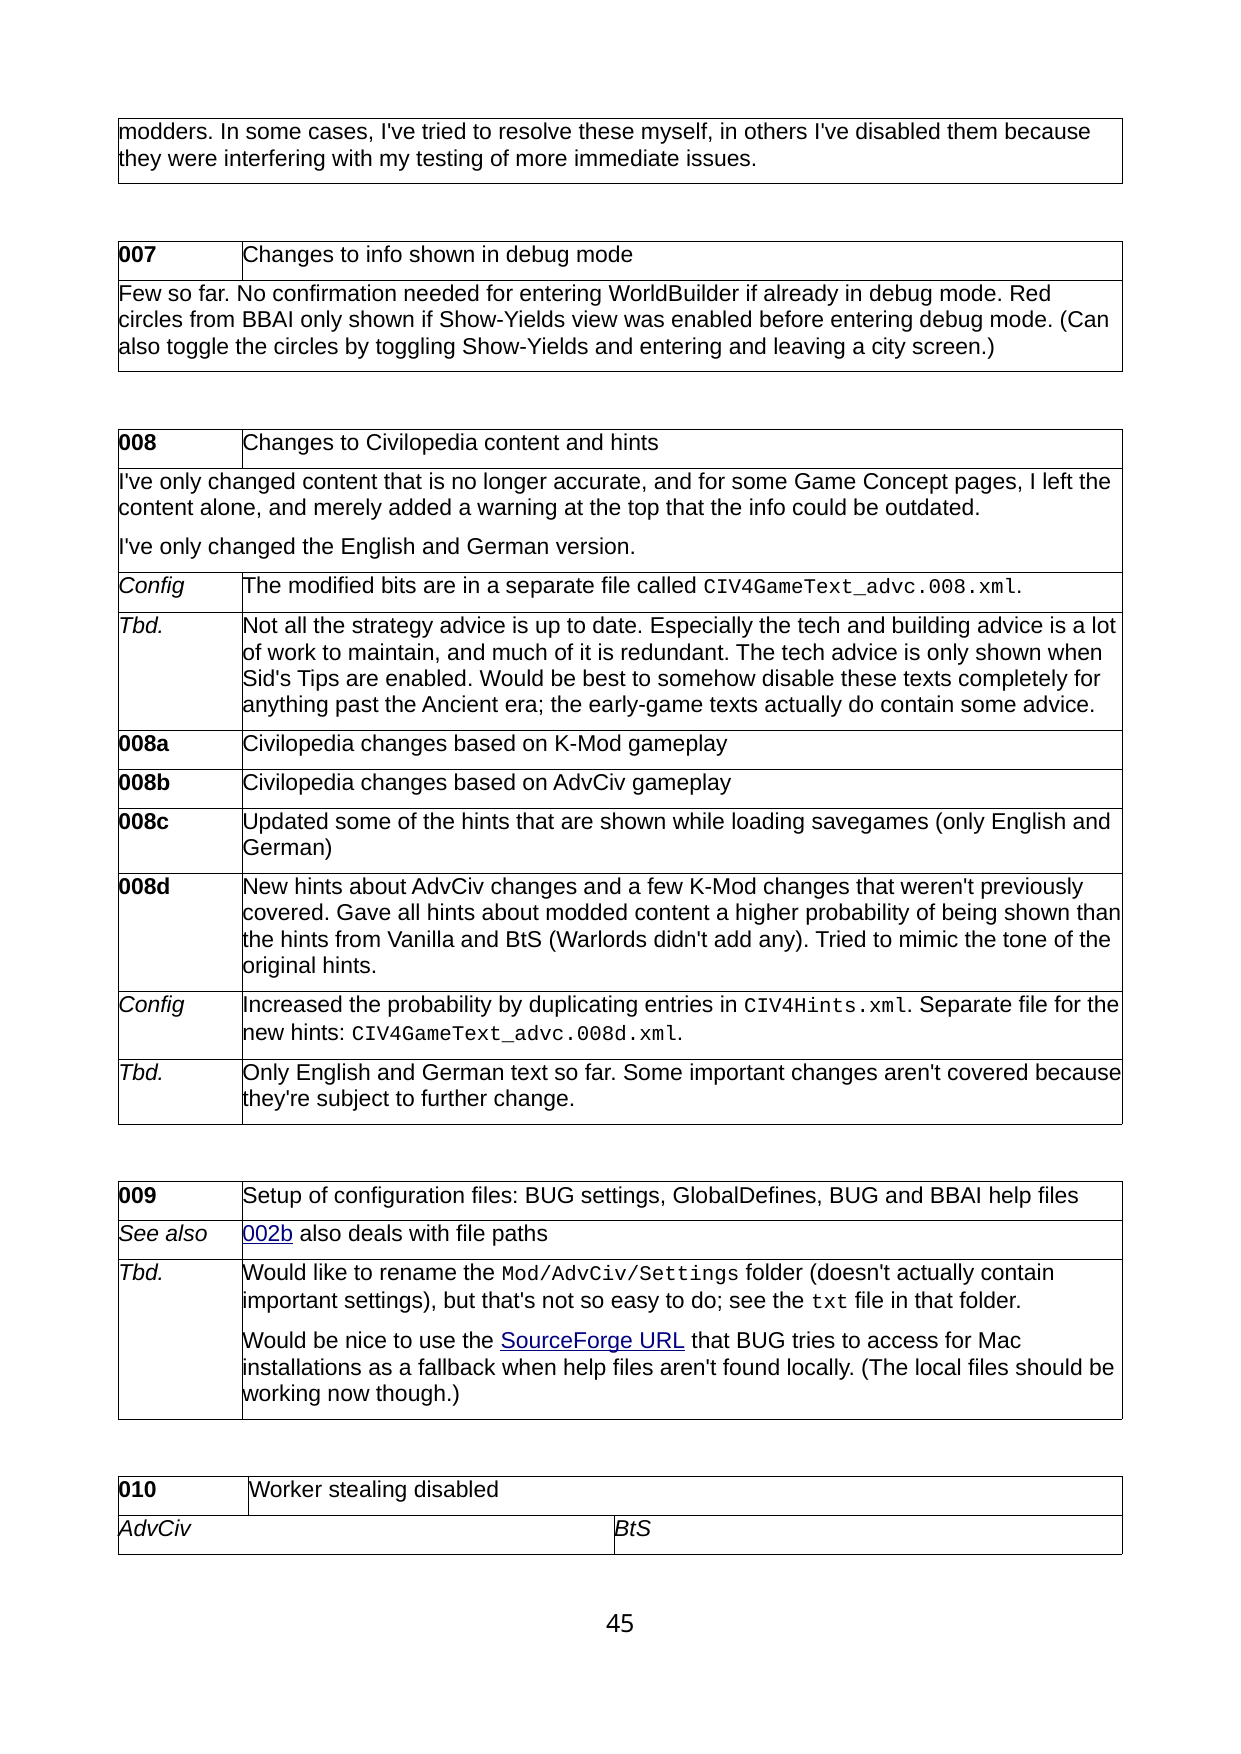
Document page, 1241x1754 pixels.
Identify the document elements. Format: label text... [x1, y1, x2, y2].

table_cell 008a [119, 731, 242, 769]
table_header 009 [119, 1182, 242, 1220]
table_header Changes to info shown in debug mode [243, 242, 1122, 280]
table_cell Only English and German text so far. Some important changes aren't covered because they're subject to further change. [243, 1060, 1122, 1124]
table_cell Increased the probability by duplicating entries in CIV4Hints.xml. Separate file for the new hints: CIV4GameText_advc.008d.xml. [243, 992, 1122, 1059]
table_cell Would like to rename the Mod/AdvCiv/Settings folder (doesn't actually contain important settings), but that's not so easy to do; see the txt file in that folder. Would be nice to use the SourceForge URL that BUG tries to access for Mac installations as a fallback when help files aren't found locally. (The local files should be working now though.) [243, 1260, 1122, 1418]
table_header 010 [119, 1477, 248, 1515]
table_cell Config [119, 573, 242, 612]
table_header 007 [119, 242, 242, 280]
table_cell Civilopedia changes based on AdvCiv gameplay [243, 770, 1122, 808]
table_cell Tbd. [119, 1060, 242, 1124]
table_header Worker stealing disabled [249, 1477, 1122, 1515]
table_cell 008b [119, 770, 242, 808]
table_cell Not all the strategy advice is up to date. Especially the tech and building advice is a lot of work to maintain, and much of it is redundant. The tech advice is only shown when Sid's Tips are enabled. Would be best to somehow disable these texts completely for anything past the Ancient era; the early-game texts actually do contain some advice. [243, 613, 1122, 730]
table_cell See also [119, 1221, 242, 1259]
table_cell Civilopedia changes based on K-Mod gameplay [243, 731, 1122, 769]
table_cell Tbd. [119, 1260, 242, 1418]
table_cell modders. In some cases, I've tried to resolve these myself, in others I've disabled them because they were interfering with my testing of more immediate issues. [119, 119, 1122, 183]
table_cell Updated some of the hints that are shown while loading savegames (only English and German) [243, 809, 1122, 873]
table_cell Config [119, 992, 242, 1059]
table_header 008 [119, 430, 242, 468]
table_cell Tbd. [119, 613, 242, 730]
table_cell The modified bits are in a separate file called CIV4GameText_advc.008.xml. [243, 573, 1122, 612]
table_cell AdvCiv [119, 1516, 614, 1554]
table_cell Few so far. No confirmation needed for entering WorldBuilder if already in debug mode. Red circles from BBAI only shown if Show-Yields view was enabled before entering debug mode. (Can also toggle the circles by toggling Show-Yields and entering and leaving a city screen.) [119, 281, 1122, 371]
table_cell 002b also deals with file paths [243, 1221, 1122, 1259]
table_header Changes to Civilopedia content and hints [243, 430, 1122, 468]
table_cell 008d [119, 874, 242, 991]
table_cell BtS [615, 1516, 1122, 1554]
table_header Setup of configuration files: BUG settings, GlobalDefines, BUG and BBAI help files [243, 1182, 1122, 1220]
table_cell New hints about AdvCiv changes and a few K-Mod changes that weren't previously covered. Gave all hints about modded content a higher probability of being shown than the hints from Vanilla and BtS (Warlords didn't add any). Tried to mimic the tone of the original hints. [243, 874, 1122, 991]
table_cell 008c [119, 809, 242, 873]
table_cell I've only changed content that is no longer accurate, and for some Game Concept pages, I left the content alone, and merely added a warning at the top that the info could be outdated. I've only changed the English and German version. [119, 469, 1122, 572]
